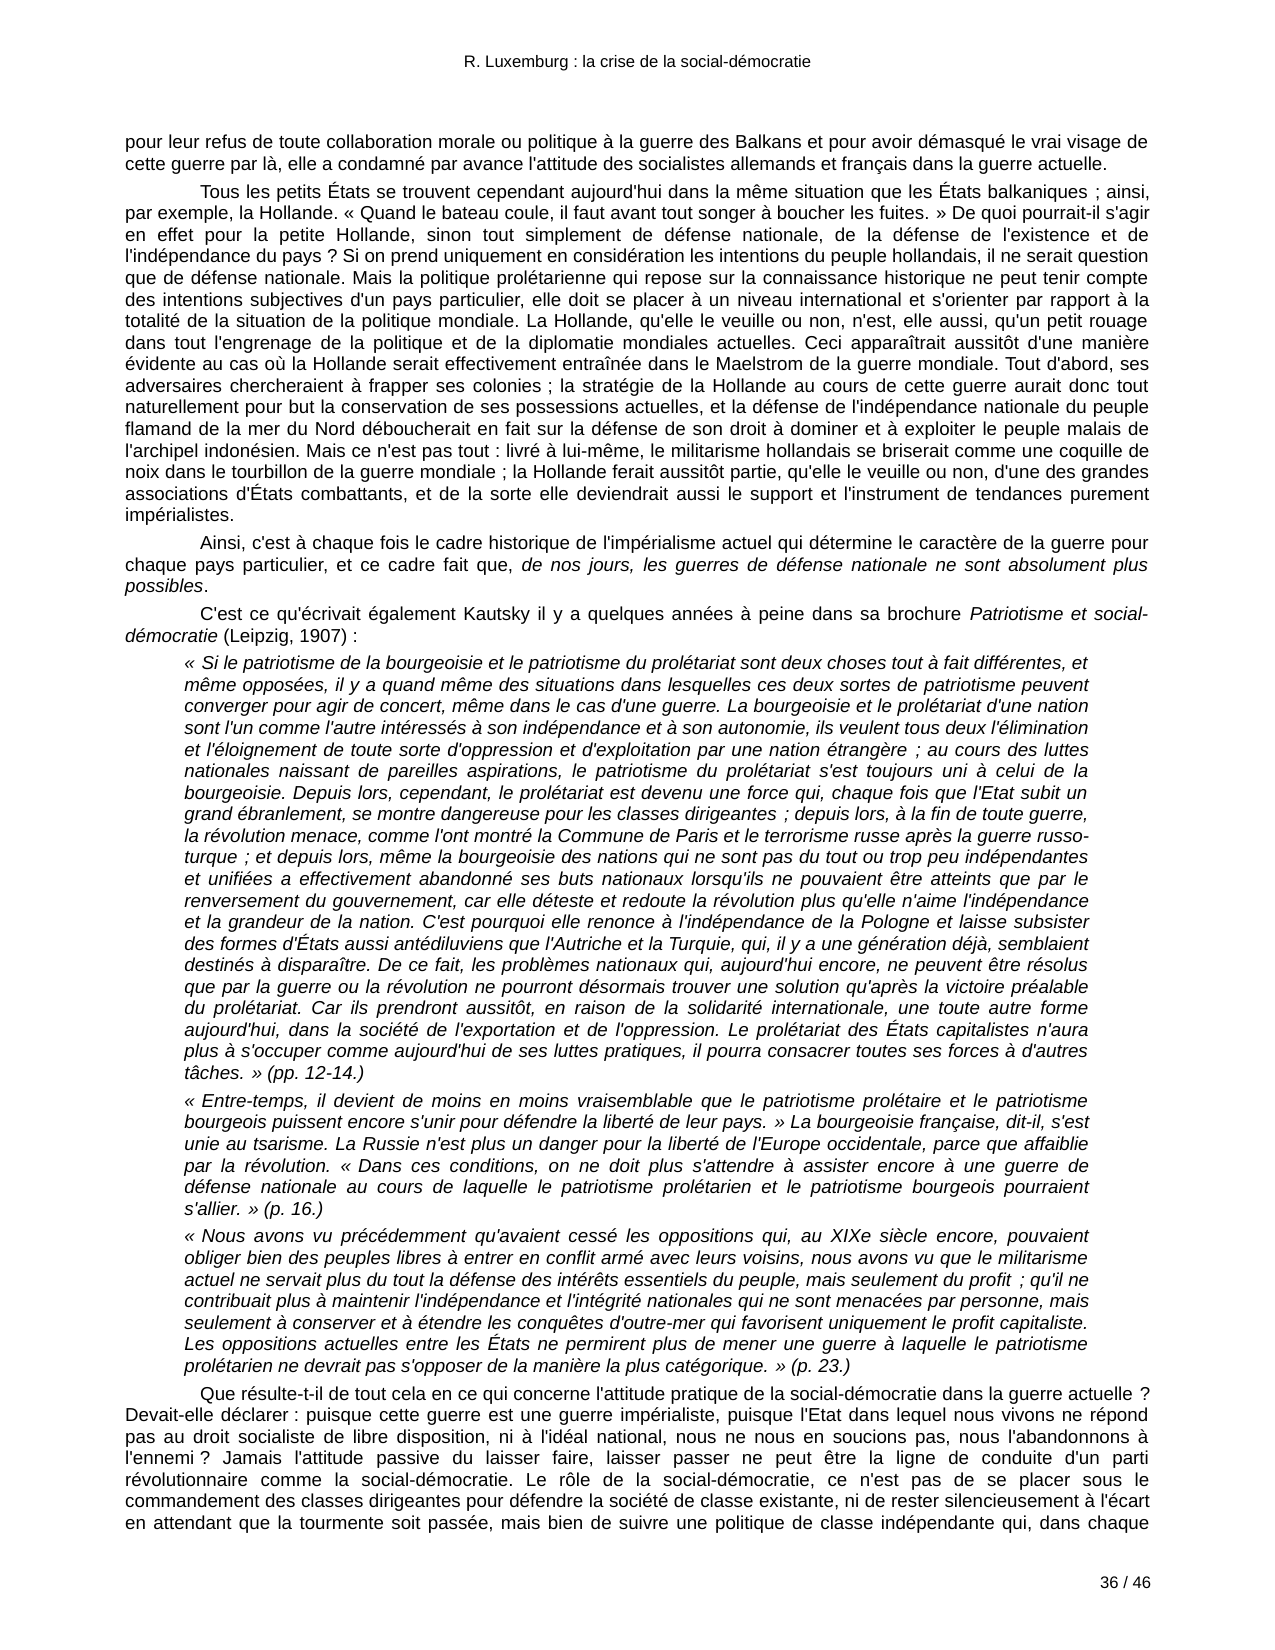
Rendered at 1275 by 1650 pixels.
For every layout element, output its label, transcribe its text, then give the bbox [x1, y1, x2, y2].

text « Entre-temps, il devient de moins en moins vraisemblable que le patriotisme prolétaire et le patriotisme bourgeois puissent encore s'unir pour défendre la liberté de leur pays. » La bourgeoisie française, dit-il, s'est unie au tsarisme. La Russie n'est plus un danger pour la liberté de l'Europe occidentale, parce que affaiblie par la révolution. « Dans ces conditions, on ne doit plus s'attendre à assister encore à une guerre de défense nationale au cours de laquelle le patriotisme prolétarien et le patriotisme bourgeois pourraient s'allier. » (p. 16.) [184, 1090, 1091, 1219]
text « Si le patriotisme de la bourgeoisie et le patriotisme du prolétariat sont deux choses tout à fait différentes, et même opposées, il y a quand même des situations dans lesquelles ces deux sortes de patriotisme peuvent converger pour agir de concert, même dans le cas d'une guerre. La bourgeoisie et le prolétariat d'une nation sont l'un comme l'autre intéressés à son indépendance et à son autonomie, ils veulent tous deux l'élimination et l'éloignement de toute sorte d'oppression et d'exploitation par une nation étrangère ; au cours des luttes nationales naissant de pareilles aspirations, le patriotisme du prolétariat s'est toujours uni à celui de la bourgeoisie. Depuis lors, cependant, le prolétariat est devenu une force qui, chaque fois que l'Etat subit un grand ébranlement, se montre dangereuse pour les classes dirigeantes ; depuis lors, à la fin de toute guerre, la révolution menace, comme l'ont montré la Commune de Paris et le terrorisme russe après la guerre russo-turque ; et depuis lors, même la bourgeoisie des nations qui ne sont pas du tout ou trop peu indépendantes et unifiées a effectivement abandonné ses buts nationaux lorsqu'ils ne pouvaient être atteints que par le renversement du gouvernement, car elle déteste et redoute la révolution plus qu'elle n'aime l'indépendance et la grandeur de la nation. C'est pourquoi elle renonce à l'indépendance de la Pologne et laisse subsister des formes d'États aussi antédiluviens que l'Autriche et la Turquie, qui, il y a une génération déjà, semblaient destinés à disparaître. De ce fait, les problèmes nationaux qui, aujourd'hui encore, ne peuvent être résolus que par la guerre ou la révolution ne pourront désormais trouver une solution qu'après la victoire préalable du prolétariat. Car ils prendront aussitôt, en raison de la solidarité internationale, une toute autre forme aujourd'hui, dans la société de l'exportation et de l'oppression. Le prolétariat des États capitalistes n'aura plus à s'occuper comme aujourd'hui de ses luttes pratiques, il pourra consacrer toutes ses forces à d'autres tâches. » (pp. 12-14.) [184, 652, 1091, 1083]
text Tous les petits États se trouvent cependant aujourd'hui dans la même situation que les États balkaniques ; ainsi, par exemple, la Hollande. « Quand le bateau coule, il faut avant tout songer à boucher les fuites. » De quoi pourrait-il s'agir en effet pour la petite Hollande, sinon tout simplement de défense nationale, de la défense de l'existence et de l'indépendance du pays ? Si on prend uniquement en considération les intentions du peuple hollandais, il ne serait question que de défense nationale. Mais la politique prolétarienne qui repose sur la connaissance historique ne peut tenir compte des intentions subjectives d'un pays particulier, elle doit se placer à un niveau international et s'orienter par rapport à la totalité de la situation de la politique mondiale. La Hollande, qu'elle le veuille ou non, n'est, elle aussi, qu'un petit rouage dans tout l'engrenage de la politique et de la diplomatie mondiales actuelles. Ceci apparaîtrait aussitôt d'une manière évidente au cas où la Hollande serait effectivement entraînée dans le Maelstrom de la guerre mondiale. Tout d'abord, ses adversaires chercheraient à frapper ses colonies ; la stratégie de la Hollande au cours de cette guerre aurait donc tout naturellement pour but la conservation de ses possessions actuelles, et la défense de l'indépendance nationale du peuple flamand de la mer du Nord déboucherait en fait sur la défense de son droit à dominer et à exploiter le peuple malais de l'archipel indonésien. Mais ce n'est pas tout : livré à lui-même, le militarisme hollandais se briserait comme une coquille de noix dans le tourbillon de la guerre mondiale ; la Hollande ferait aussitôt partie, qu'elle le veuille ou non, d'une des grandes associations d'États combattants, et de la sorte elle deviendrait aussi le support et l'instrument de tendances purement impérialistes. [125, 181, 1150, 526]
text Que résulte-t-il de tout cela en ce qui concerne l'attitude pratique de la social-démocratie dans la guerre actuelle ? Devait-elle déclarer : puisque cette guerre est une guerre impérialiste, puisque l'Etat dans lequel nous vivons ne répond pas au droit socialiste de libre disposition, ni à l'idéal national, nous ne nous en soucions pas, nous l'abandonnons à l'ennemi ? Jamais l'attitude passive du laisser faire, laisser passer ne peut être la ligne de conduite d'un parti révolutionnaire comme la social-démocratie. Le rôle de la social-démocratie, ce n'est pas de se placer sous le commandement des classes dirigeantes pour défendre la société de classe existante, ni de rester silencieusement à l'écart en attendant que la tourmente soit passée, mais bien de suivre une politique de classe indépendante qui, dans chaque [125, 1382, 1150, 1533]
text « Nous avons vu précédemment qu'avaient cessé les oppositions qui, au XIXe siècle encore, pouvaient obliger bien des peuples libres à entrer en conflit armé avec leurs voisins, nous avons vu que le militarisme actuel ne servait plus du tout la défense des intérêts essentiels du peuple, mais seulement du profit ; qu'il ne contribuait plus à maintenir l'indépendance et l'intégrité nationales qui ne sont menacées par personne, mais seulement à conserver et à étendre les conquêtes d'outre-mer qui favorisent uniquement le profit capitaliste. Les oppositions actuelles entre les États ne permirent plus de mener une guerre à laquelle le patriotisme prolétarien ne devrait pas s'opposer de la manière la plus catégorique. » (p. 23.) [184, 1225, 1091, 1376]
text pour leur refus de toute collaboration morale ou politique à la guerre des Balkans et pour avoir démasqué le vrai visage de cette guerre par là, elle a condamné par avance l'attitude des socialistes allemands et français dans la guerre actuelle. [125, 131, 1150, 174]
text Ainsi, c'est à chaque fois le cadre historique de l'impérialisme actuel qui détermine le caractère de la guerre pour chaque pays particulier, et ce cadre fait que, de nos jours, les guerres de défense nationale ne sont absolument plus possibles. [125, 532, 1150, 597]
text C'est ce qu'écrivait également Kautsky il y a quelques années à peine dans sa brochure Patriotisme et social-démocratie (Leipzig, 1907) : [125, 603, 1150, 646]
